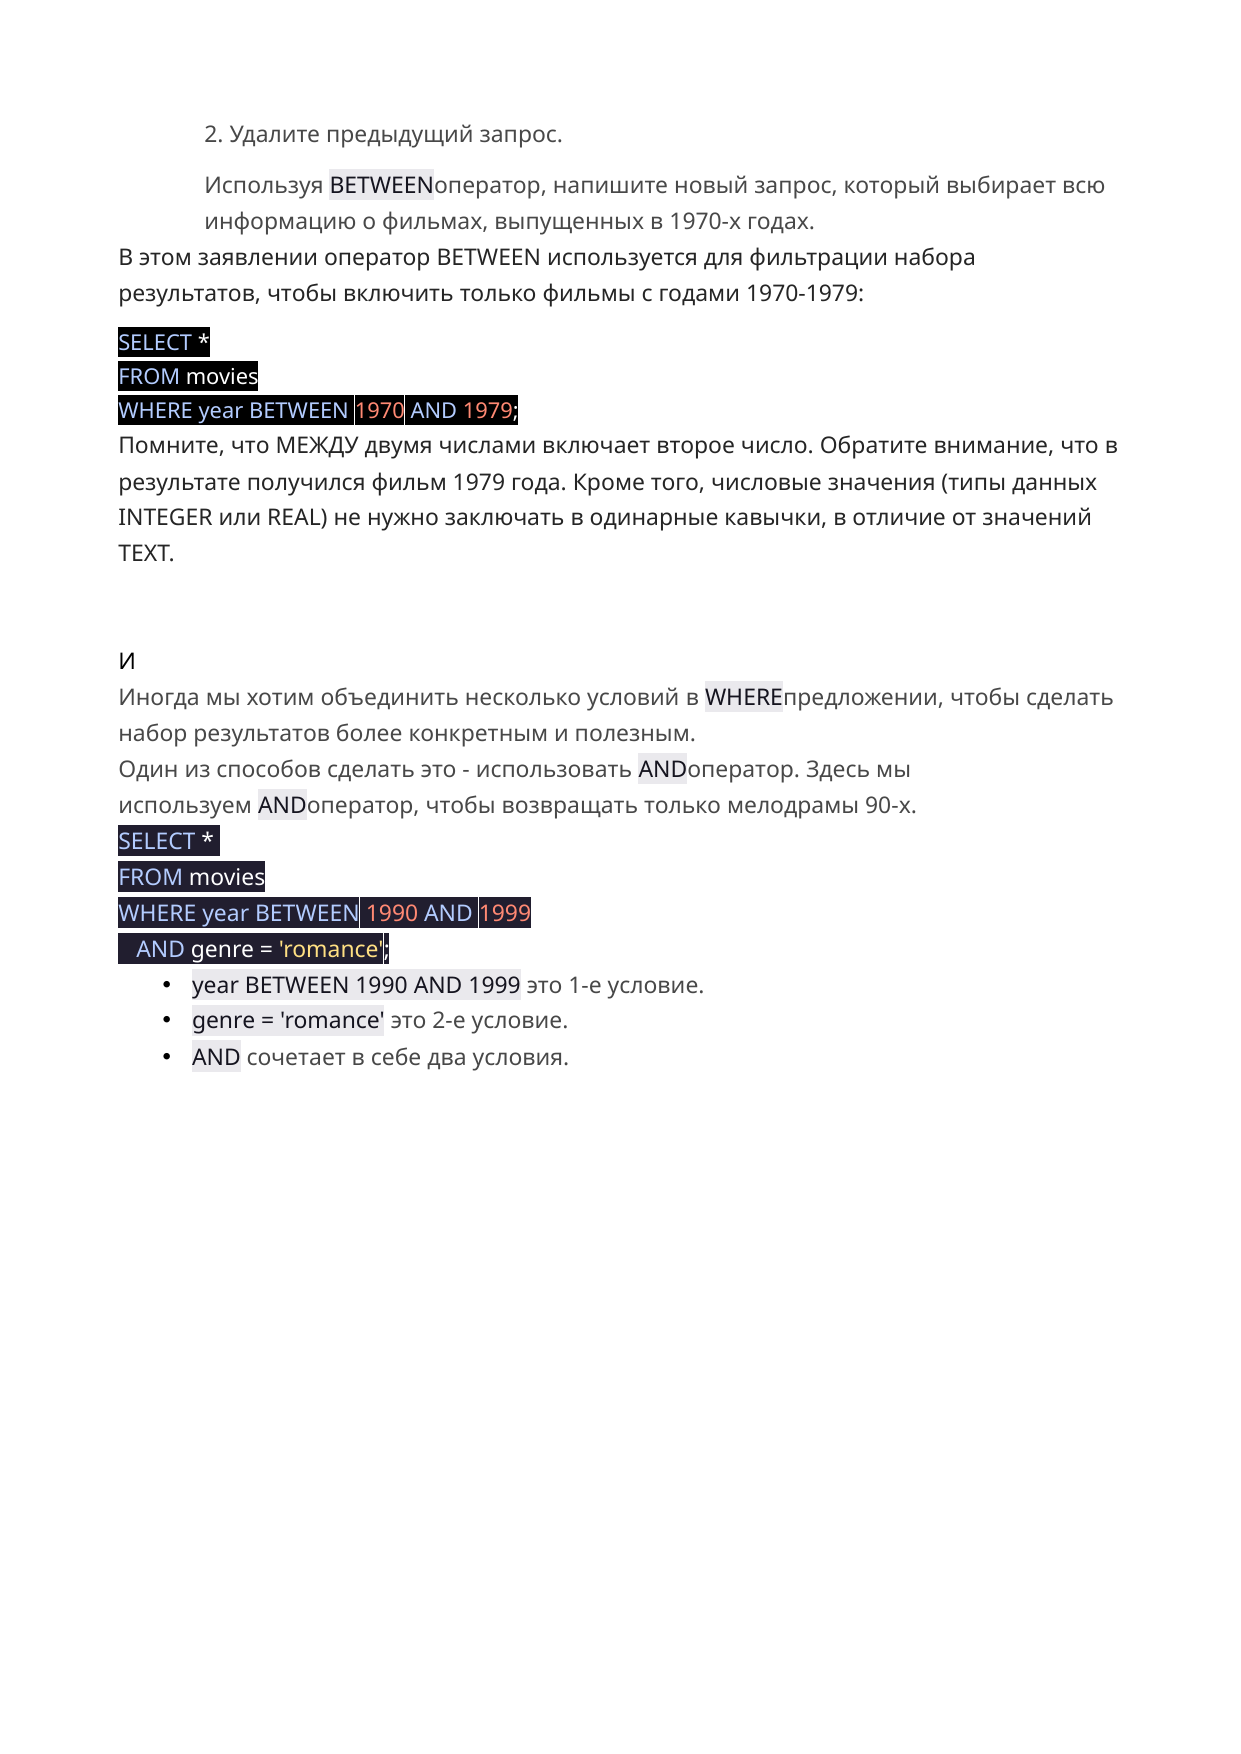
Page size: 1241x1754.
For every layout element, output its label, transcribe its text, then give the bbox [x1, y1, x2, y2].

list AND сочетает в себе два условия. [162, 1040, 1122, 1072]
text Используя BETWEENоператор, напишите новый запрос, который выбирает всю информацию о фильмах, выпущенных в 1970-х годах. [204, 169, 1122, 236]
text WHERE year BETWEEN 1990 AND 1999 [118, 897, 1122, 928]
text Один из способов сделать это - использовать ANDоператор. Здесь мы используем ANDоператор, чтобы возвращать только мелодрамы 90-х. [118, 753, 1122, 820]
list genre = 'romance' это 2-е условие. [162, 1004, 1122, 1036]
text SELECT * FROM movies WHERE year BETWEEN 1970 AND 1979; [118, 327, 1122, 425]
text Иногда мы хотим объединить несколько условий в WHEREпредложении, чтобы сделать набор результатов более конкретным и полезным. [118, 681, 1122, 748]
text Помните, что МЕЖДУ двумя числами включает второе число. Обратите внимание, что в результате получился фильм 1979 года. Кроме того, числовые значения (типы данных INTEGER или REAL) не нужно заключать в одинарные кавычки, в отличие от значений TEXT. [118, 429, 1122, 568]
text И [118, 645, 1122, 676]
text FROM movies [118, 861, 1122, 892]
text AND genre = 'romance'; [118, 933, 1122, 964]
text SELECT * [118, 825, 1122, 856]
text В этом заявлении оператор BETWEEN используется для фильтрации набора результатов, чтобы включить только фильмы с годами 1970-1979: [118, 241, 1122, 308]
text 2. Удалите предыдущий запрос. [204, 118, 1122, 149]
list year BETWEEN 1990 AND 1999 это 1-е условие. [162, 968, 1122, 1000]
